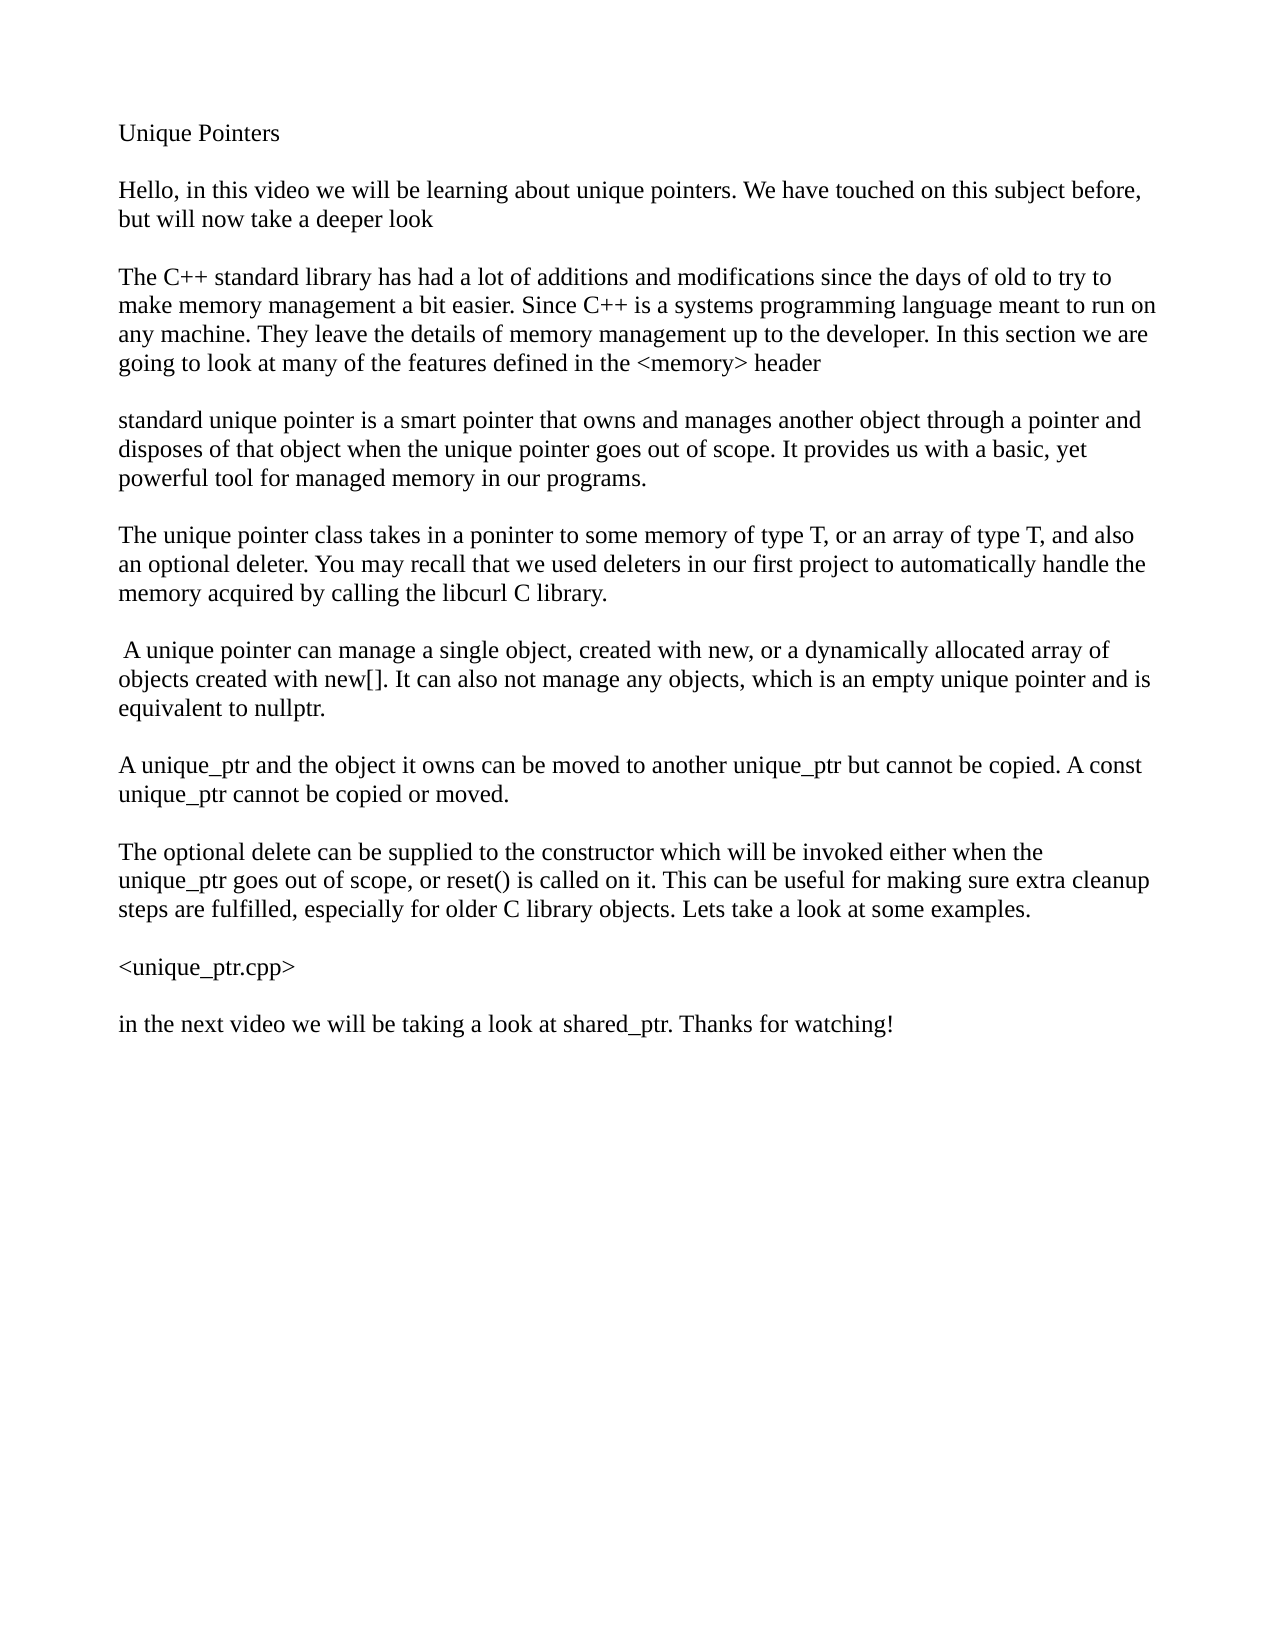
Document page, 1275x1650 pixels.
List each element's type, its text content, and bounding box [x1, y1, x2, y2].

text The C++ standard library has had a lot of additions and modifications since the days of old to try to make memory management a bit easier. Since C++ is a systems programming language meant to run on any machine. They leave the details of memory management up to the developer. In this section we are going to look at many of the features defined in the <memory> header [118, 262, 1157, 377]
text standard unique pointer is a smart pointer that owns and manages another object through a pointer and disposes of that object when the unique pointer goes out of scope. It provides us with a basic, yet powerful tool for managed memory in our programs. [118, 406, 1157, 492]
text in the next video we will be taking a look at shared_ptr. Thanks for watching! [118, 1009, 1157, 1038]
text A unique_ptr and the object it owns can be moved to another unique_ptr but cannot be copied. A const unique_ptr cannot be copied or moved. [118, 751, 1157, 808]
text Unique Pointers [118, 118, 1157, 147]
text The optional delete can be supplied to the constructor which will be invoked either when the unique_ptr goes out of scope, or reset() is called on it. This can be useful for making sure extra cleanup steps are fulfilled, especially for older C library objects. Lets take a look at some examples. [118, 837, 1157, 923]
text <unique_ptr.cpp> [118, 952, 1157, 981]
text The unique pointer class takes in a poninter to some memory of type T, or an array of type T, and also an optional deleter. You may recall that we used deleters in our first project to automatically handle the memory acquired by calling the libcurl C library. [118, 521, 1157, 607]
text A unique pointer can manage a single object, created with new, or a dynamically allocated array of objects created with new[]. It can also not manage any objects, which is an empty unique pointer and is equivalent to nullptr. [118, 636, 1157, 722]
text Hello, in this video we will be learning about unique pointers. We have touched on this subject before, but will now take a deeper look [118, 176, 1157, 233]
